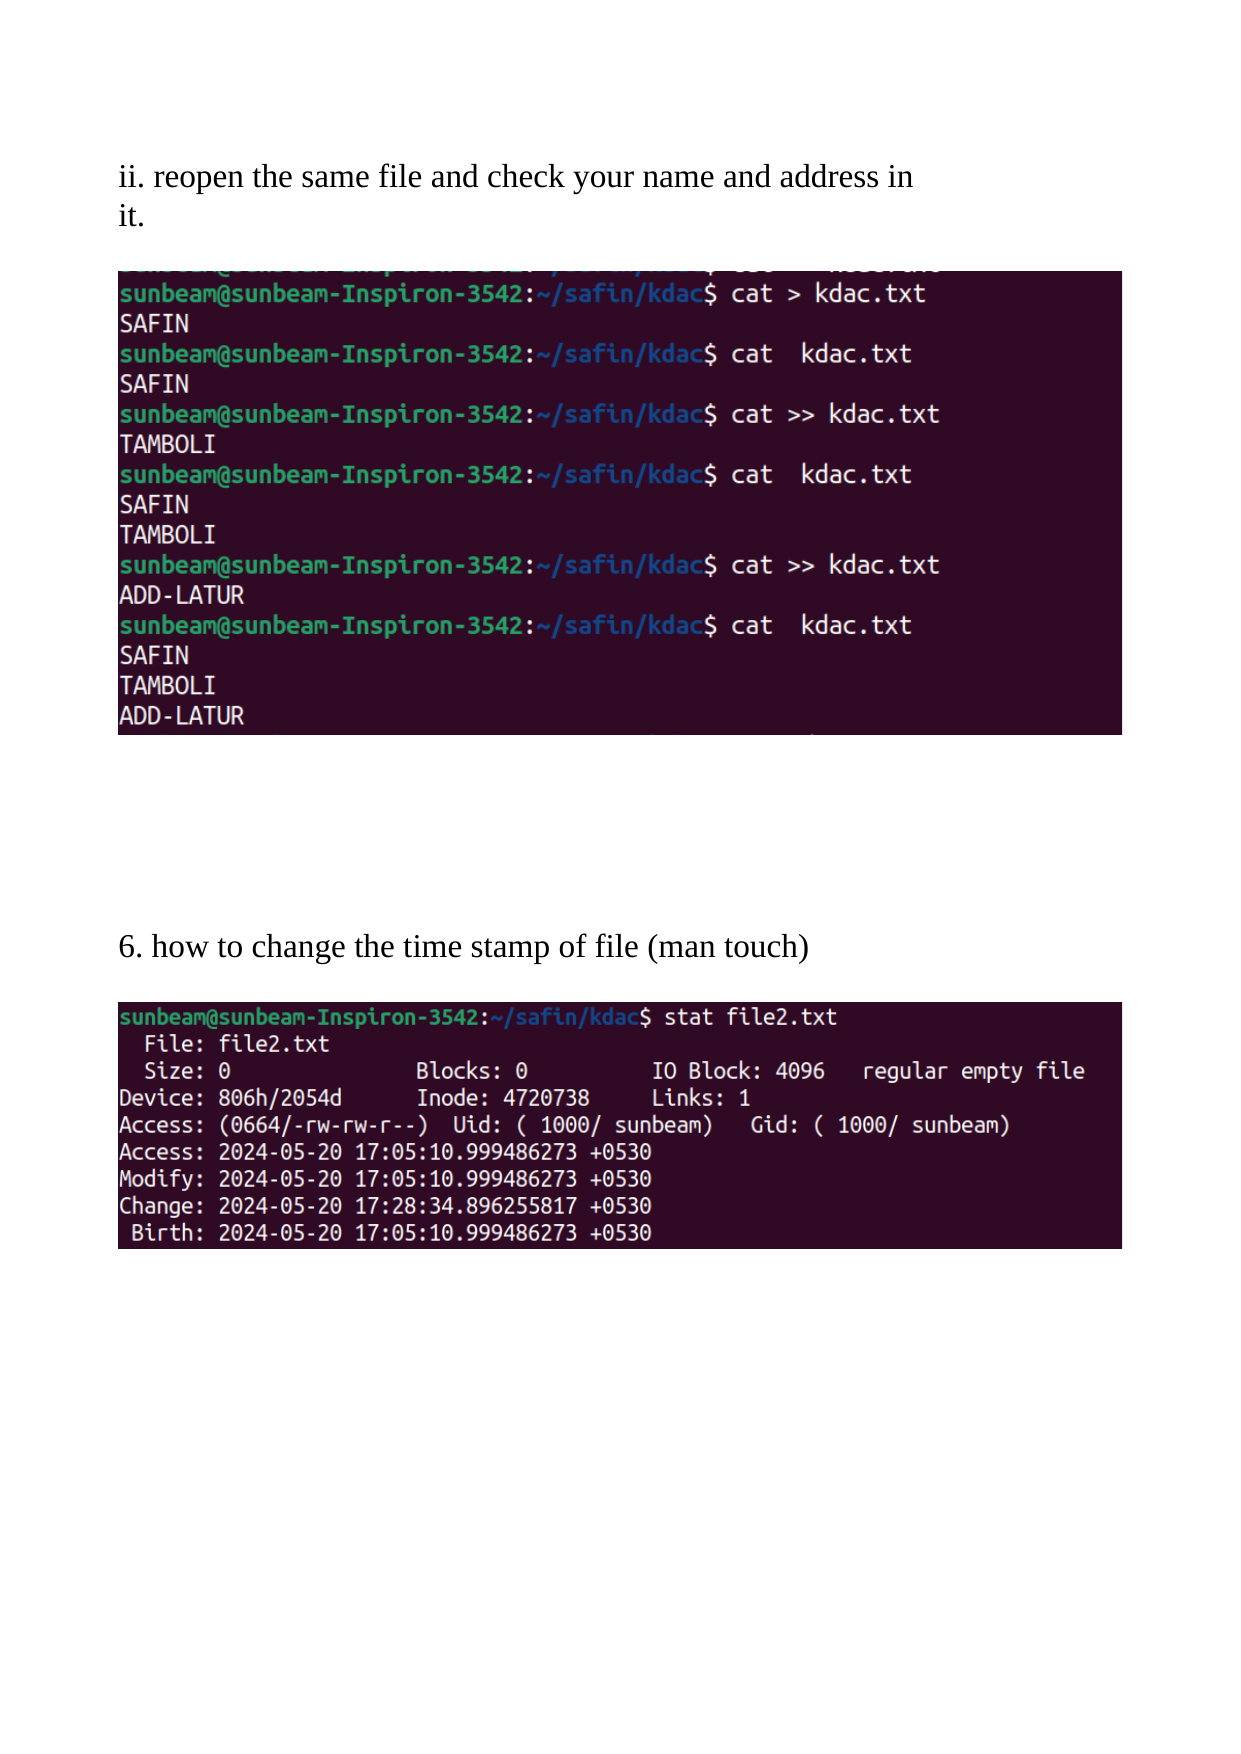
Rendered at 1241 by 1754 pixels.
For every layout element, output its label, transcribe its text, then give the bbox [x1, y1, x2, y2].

text ii. reopen the same file and check your name and address in [118, 156, 1122, 195]
picture [118, 271, 1123, 735]
picture [118, 1002, 1123, 1249]
text it. [118, 195, 1122, 233]
text 6. how to change the time stamp of file (man touch) [118, 926, 1122, 964]
